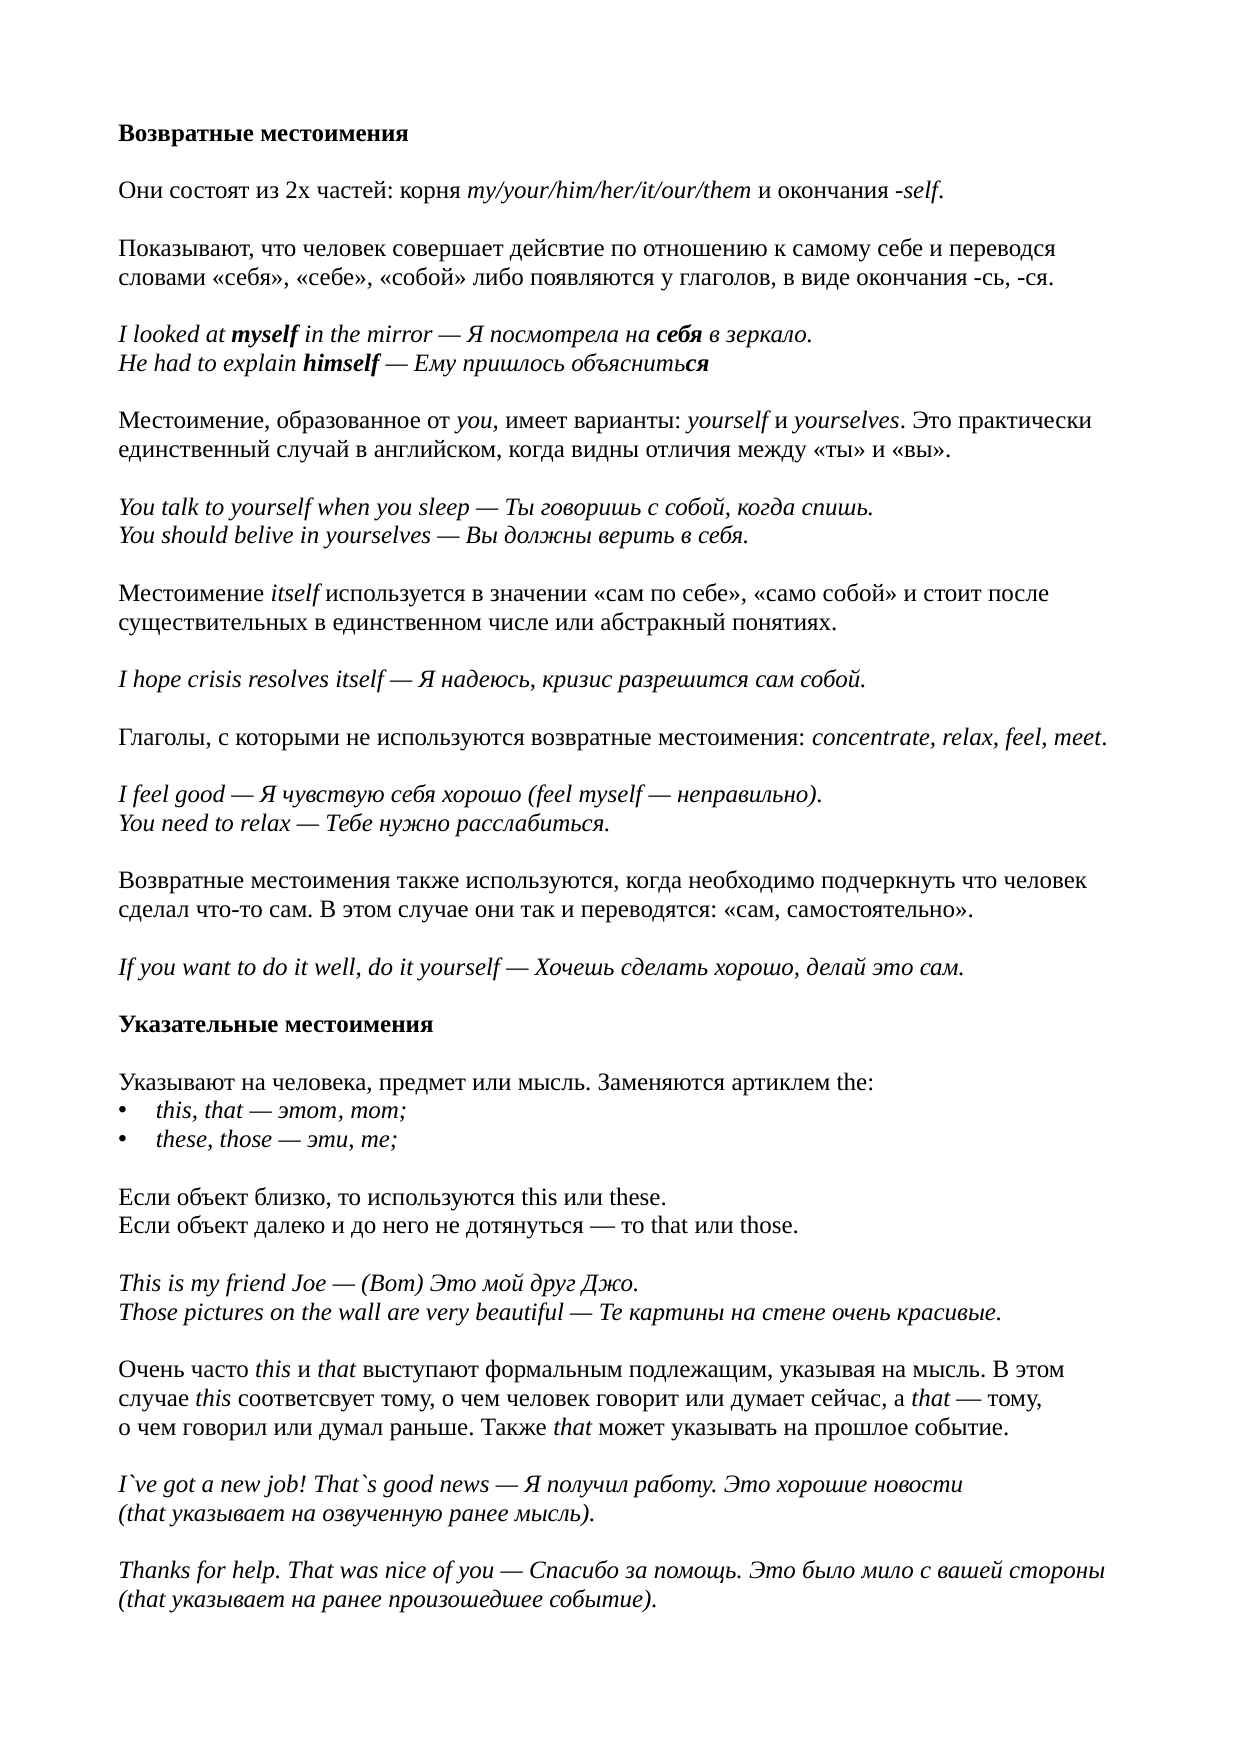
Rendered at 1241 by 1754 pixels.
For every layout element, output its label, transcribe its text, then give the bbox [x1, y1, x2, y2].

text о чем говорил или думал раньше. Также that может указывать на прошлое событие. [118, 1412, 1122, 1441]
text Возвратные местоимения [118, 118, 1122, 147]
text I looked at myself in the mirror — Я посмотрела на себя в зеркало. [118, 319, 1122, 348]
text Указывают на человека, предмет или мысль. Заменяются артиклем the: [118, 1067, 1122, 1096]
text You need to relax — Тебе нужно расслабиться. [118, 808, 1122, 837]
text He had to explain himself — Ему пришлось объясниться [118, 348, 1122, 377]
list these, those — эти, те; [118, 1124, 1122, 1153]
text I hope crisis resolves itself — Я надеюсь, кризис разрешится сам собой. [118, 664, 1122, 693]
text Возвратные местоимения также используются, когда необходимо подчеркнуть что человек [118, 866, 1122, 894]
text Указательные местоимения [118, 1009, 1122, 1038]
text Местоимение, образованное от you, имеет варианты: yourself и yourselves. Это практически [118, 406, 1122, 434]
text Если объект близко, то используются this или these. [118, 1182, 1122, 1211]
list this, that — этот, тот; [118, 1096, 1122, 1124]
text сделал что-то сам. В этом случае они так и переводятся: «сам, самостоятельно». [118, 894, 1122, 923]
text Thanks for help. That was nice of you — Спасибо за помощь. Это было мило с вашей стороны (that указывает на ранее произошедшее событие). [118, 1556, 1122, 1613]
text (that указывает на озвученную ранее мысль). [118, 1498, 1122, 1527]
text Those pictures on the wall are very beautiful — Те картины на стене очень красивые. [118, 1297, 1122, 1326]
text Местоимение itself используется в значении «сам по себе», «само собой» и стоит после [118, 578, 1122, 607]
text You talk to yourself when you sleep — Ты говоришь с собой, когда спишь. [118, 492, 1122, 521]
text I`ve got a new job! That`s good news — Я получил работу. Это хорошие новости [118, 1469, 1122, 1498]
text Показывают, что человек совершает дейсвтие по отношению к самому себе и переводся словами «себя», «себе», «собой» либо появляются у глаголов, в виде окончания -сь, -ся. [118, 233, 1122, 291]
text Если объект далеко и до него не дотянуться — то that или those. [118, 1211, 1122, 1239]
text Очень часто this и that выступают формальным подлежащим, указывая на мысль. В этом случае this соответсвует тому, о чем человек говорит или думает сейчас, а that — тому, [118, 1354, 1122, 1412]
text This is my friend Joe — (Вот) Это мой друг Джо. [118, 1268, 1122, 1297]
text If you want to do it well, do it yourself — Хочешь сделать хорошо, делай это сам. [118, 952, 1122, 981]
text Глаголы, с которыми не используются возвратные местоимения: concentrate, relax, feel, meet. [118, 722, 1122, 751]
text существительных в единственном числе или абстракный понятиях. [118, 607, 1122, 636]
text единственный случай в английском, когда видны отличия между «ты» и «вы». [118, 434, 1122, 463]
text You should belive in yourselves — Вы должны верить в себя. [118, 521, 1122, 549]
text Они состоят из 2х частей: корня my/your/him/her/it/our/them и окончания -self. [118, 176, 1122, 204]
text I feel good — Я чувствую себя хорошо (feel myself — неправильно). [118, 779, 1122, 808]
